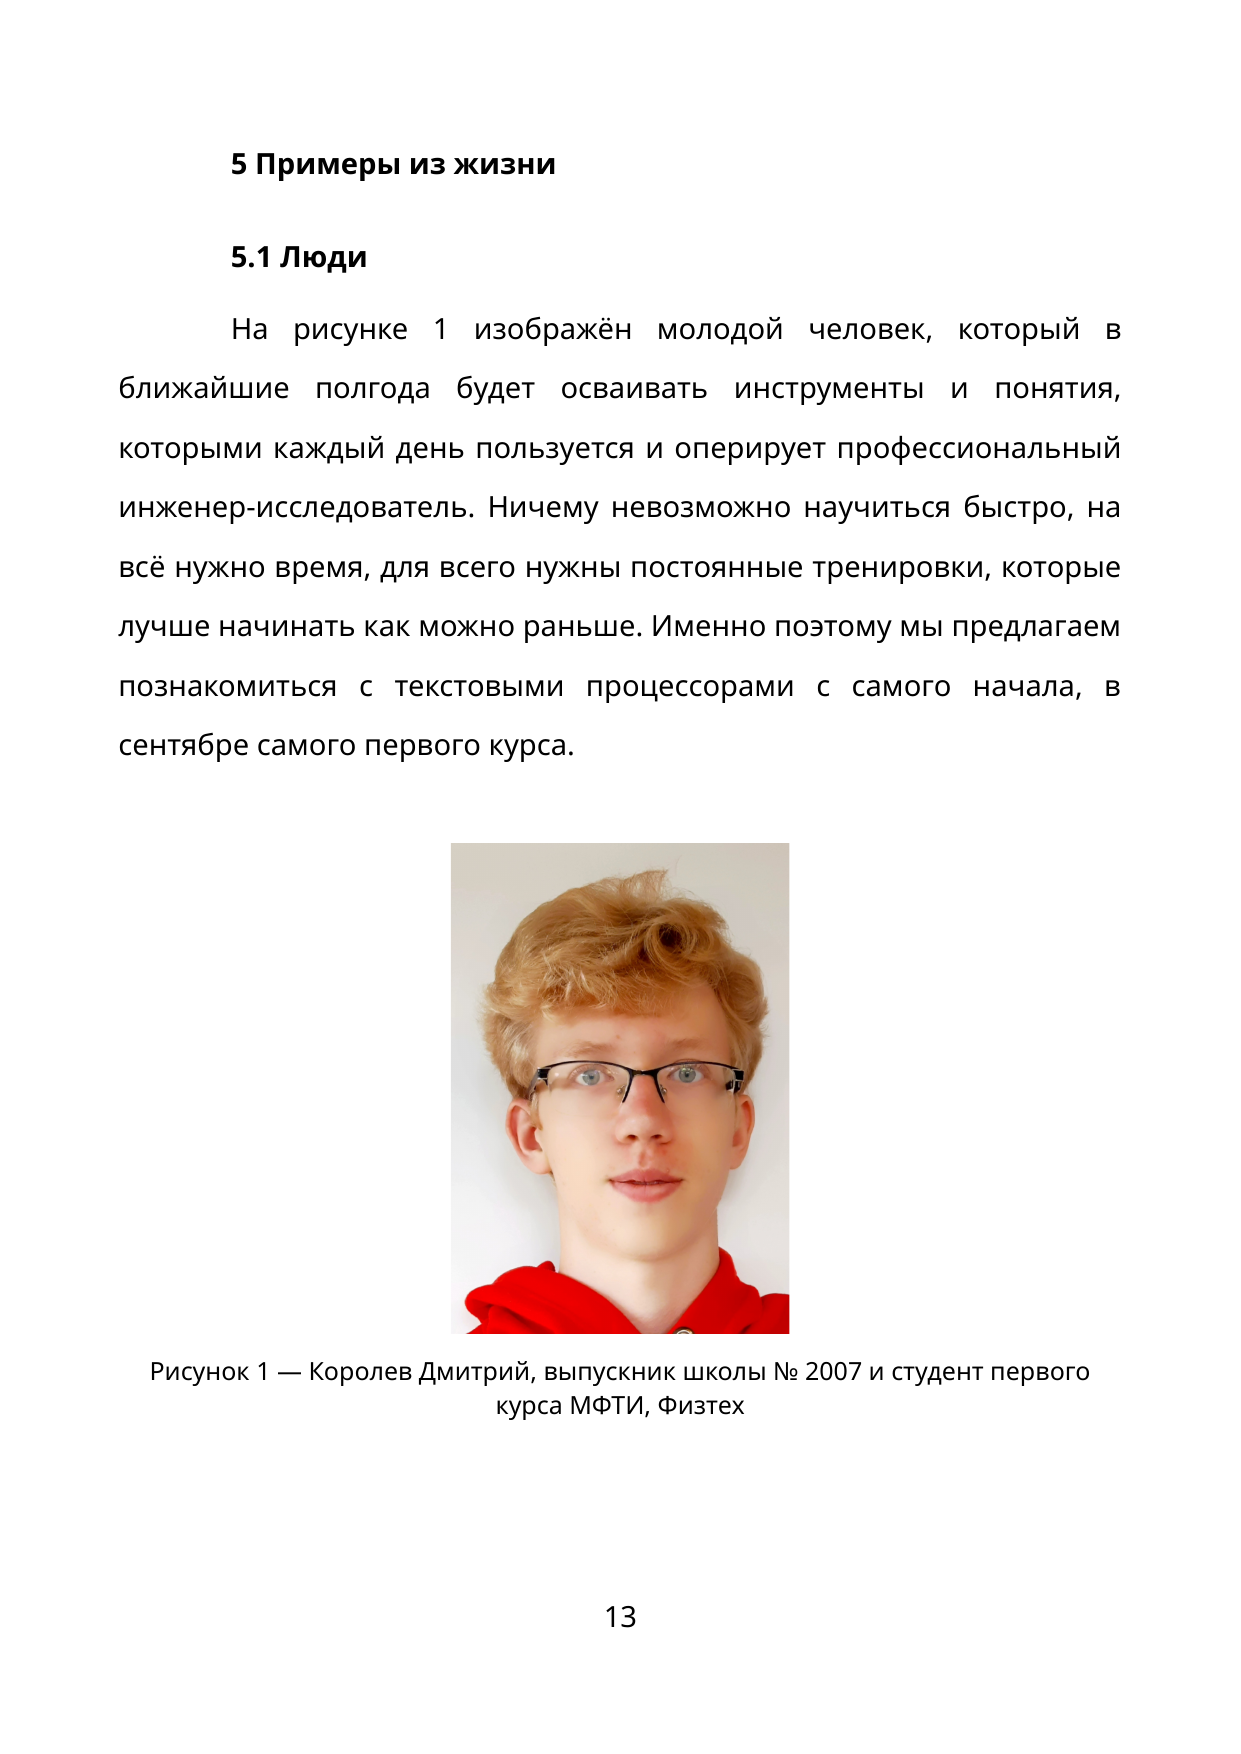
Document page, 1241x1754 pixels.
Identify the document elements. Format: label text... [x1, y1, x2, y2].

subtitle Примеры из жизни [118, 143, 1122, 183]
text На рисунке 1 изображён молодой человек, который в ближайшие полгода будет осваивать инструменты и понятия, которыми каждый день пользуется и оперирует профессиональный инженер-исследователь. Ничему невозможно научиться быстро, на всё нужно время, для всего нужны постоянные тренировки, которые лучше начинать как можно раньше. Именно поэтому мы предлагаем познакомиться с текстовыми процессорами с самого начала, в сентябре самого первого курса. [118, 308, 1122, 764]
text Рисунок 1 — Королев Дмитрий, выпускник школы № 2007 и студент первого курса МФТИ, Физтех [118, 1354, 1122, 1422]
picture [450, 843, 790, 1334]
subtitle Люди [118, 236, 1122, 276]
